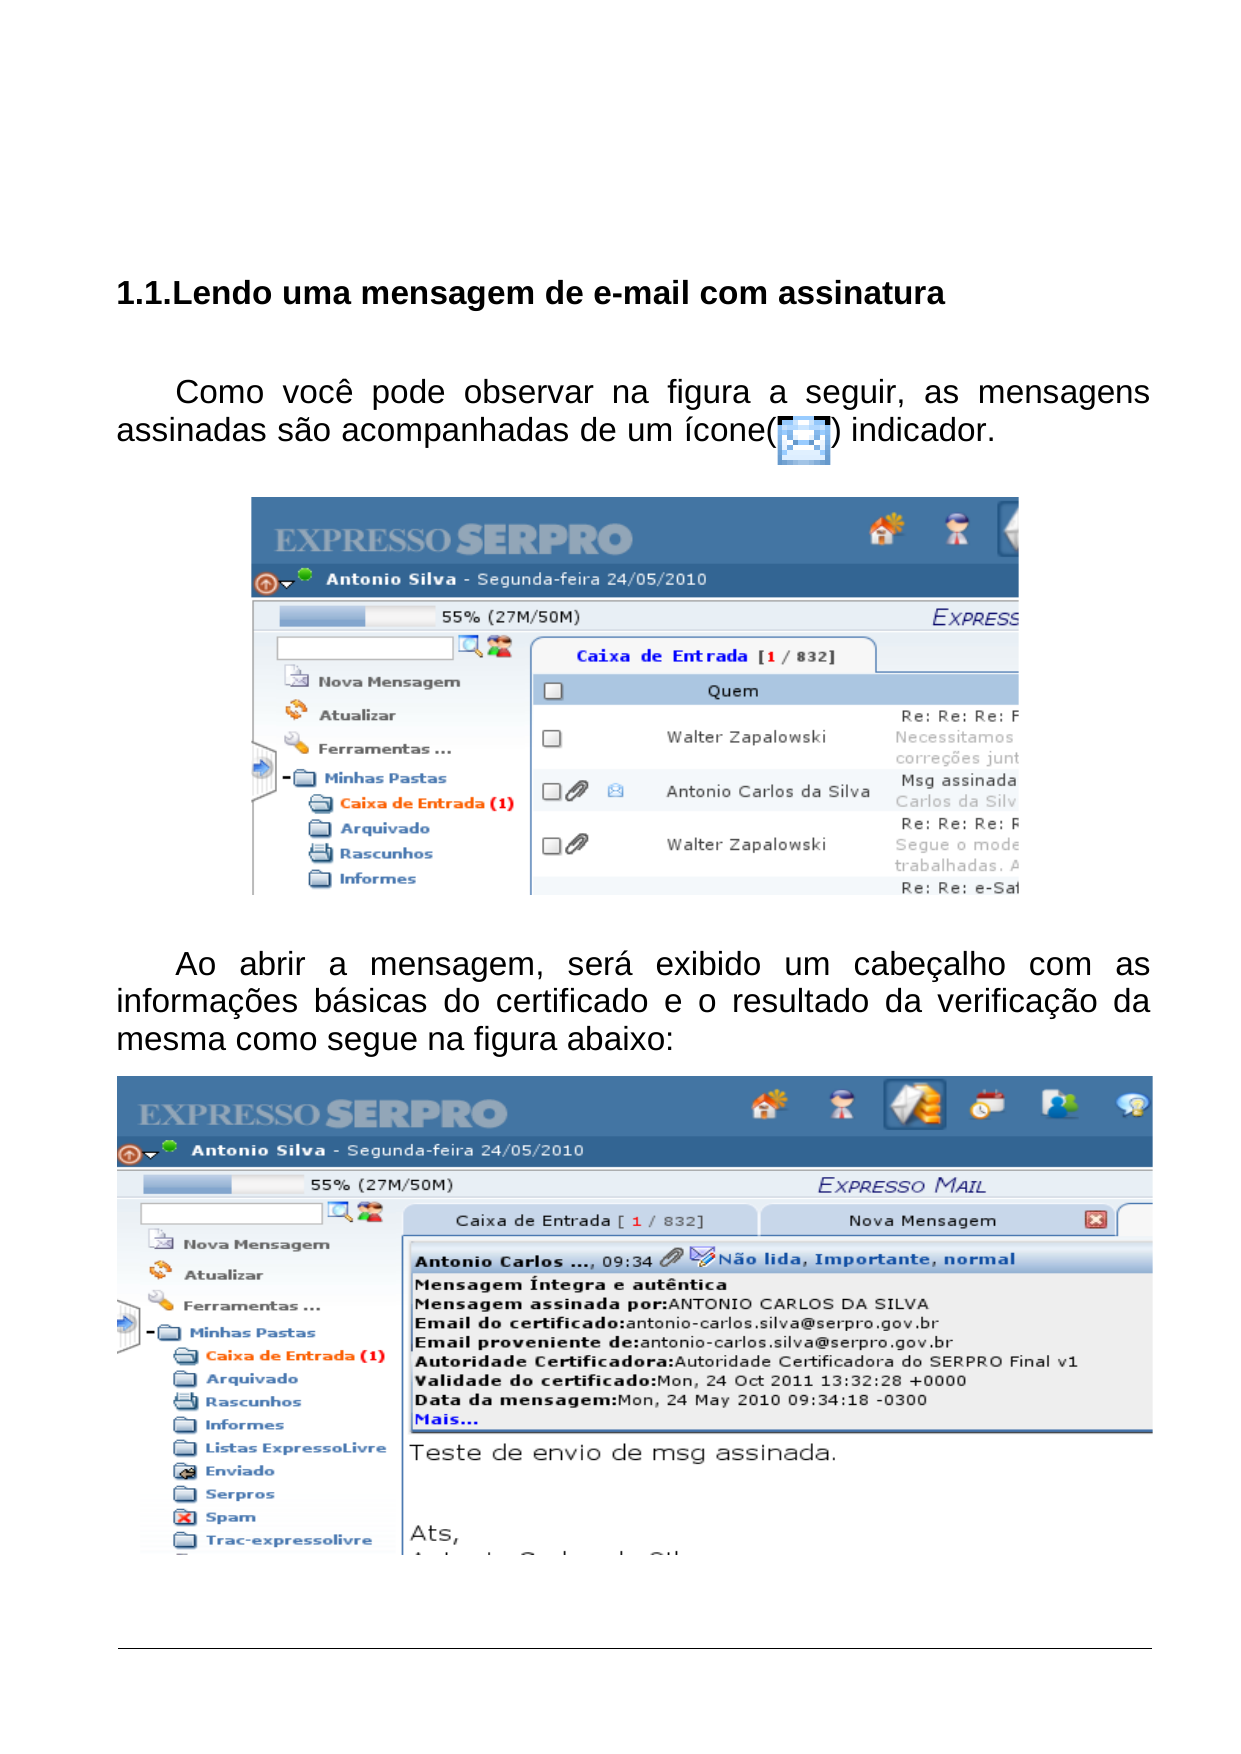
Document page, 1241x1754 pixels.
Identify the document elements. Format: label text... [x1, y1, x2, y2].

text Como você pode observar na figura a seguir, as mensagens assinadas são acompanhadas de um ícone( ) indicador. [116, 373, 1152, 448]
picture [117, 1076, 1153, 1555]
subtitle Lendo uma mensagem de e-mail com assinatura [116, 274, 1152, 311]
picture [777, 416, 831, 465]
picture [251, 497, 1019, 895]
text Ao abrir a mensagem, será exibido um cabeçalho com as informações básicas do certificado e o resultado da verificação da mesma como segue na figura abaixo: [116, 945, 1152, 1057]
